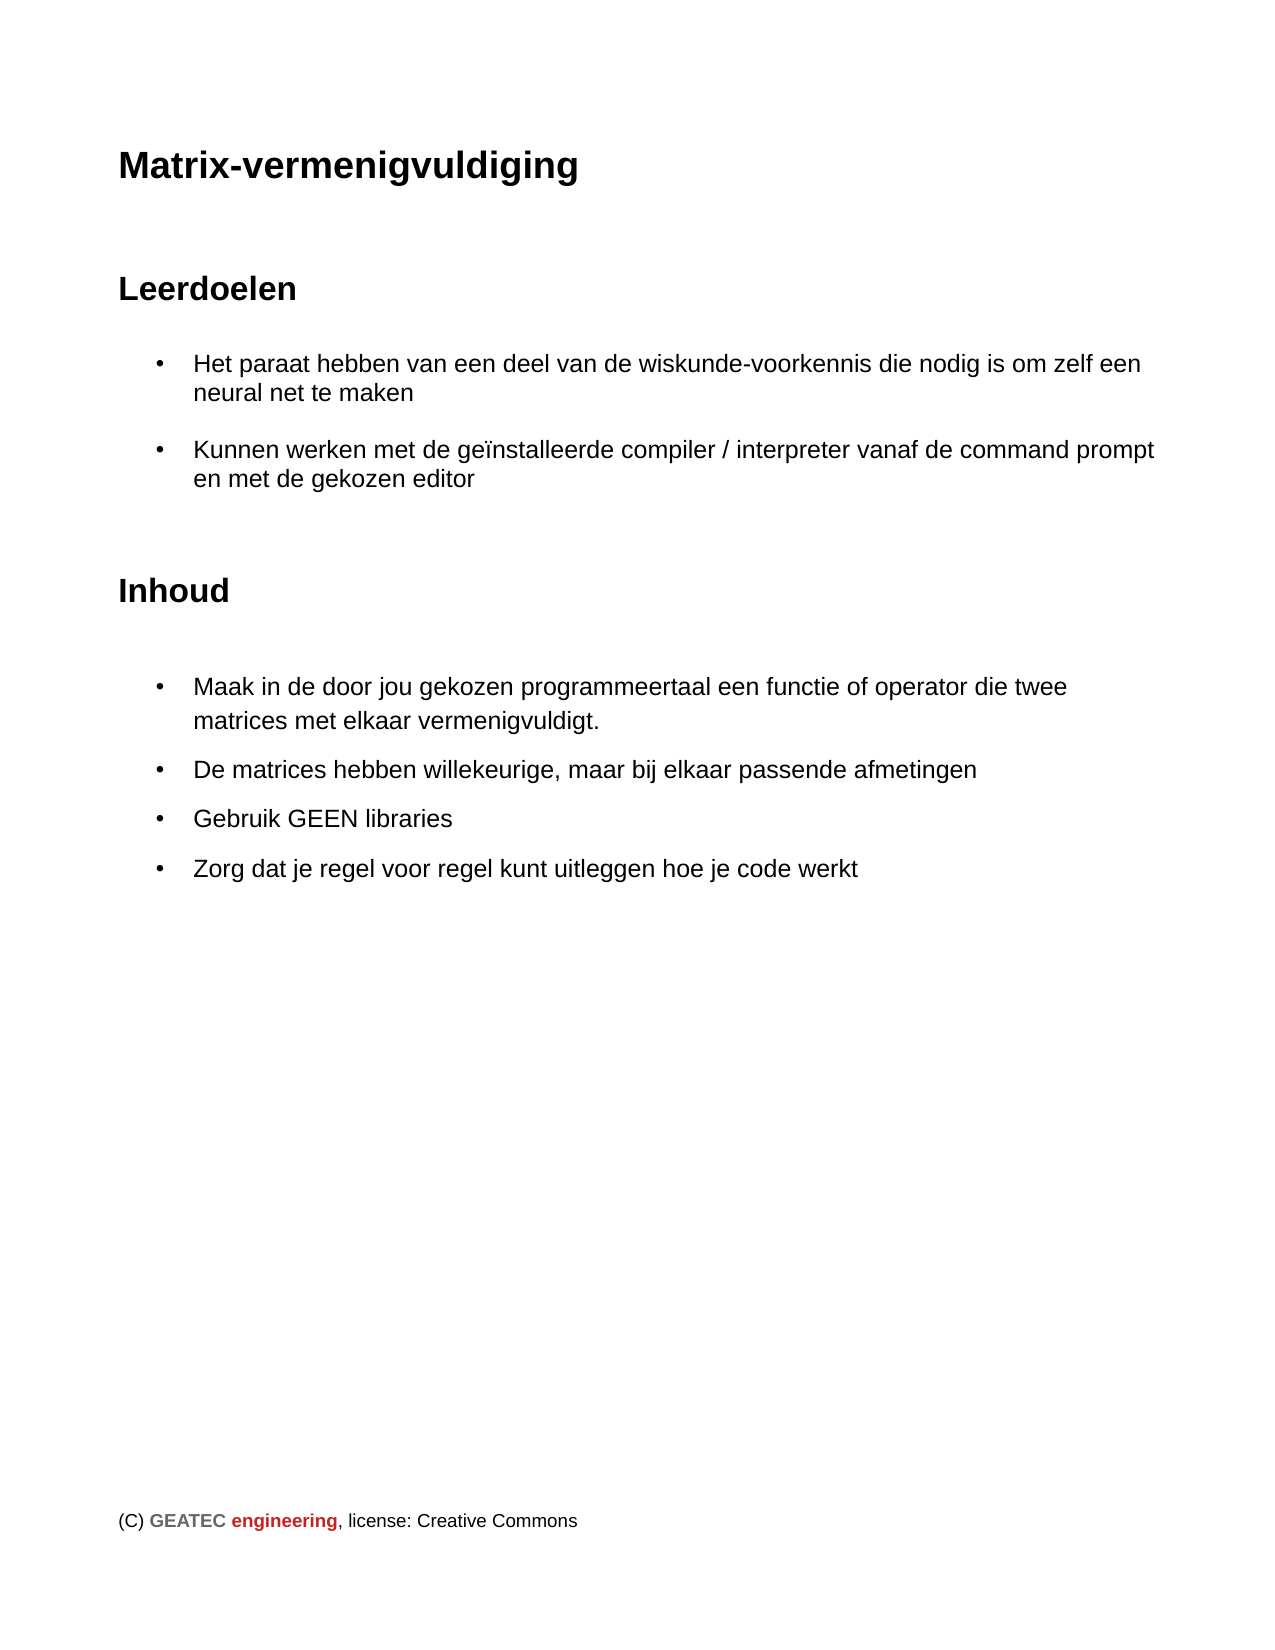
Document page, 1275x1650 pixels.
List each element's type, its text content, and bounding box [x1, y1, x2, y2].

list Zorg dat je regel voor regel kunt uitleggen hoe je code werkt [156, 853, 1157, 882]
subtitle Matrix-vermenigvuldiging [118, 143, 1157, 187]
list Maak in de door jou gekozen programmeertaal een functie of operator die twee matrices met elkaar vermenigvuldigt. [156, 672, 1157, 735]
list Het paraat hebben van een deel van de wiskunde-voorkennis die nodig is om zelf een neural net te maken [156, 349, 1157, 407]
subtitle Inhoud [118, 571, 1157, 610]
list Kunnen werken met de geïnstalleerde compiler / interpreter vanaf de command prompt en met de gekozen editor [156, 435, 1157, 493]
list Gebruik GEEN libraries [156, 804, 1157, 833]
subtitle Leerdoelen [118, 269, 1157, 308]
list De matrices hebben willekeurige, maar bij elkaar passende afmetingen [156, 755, 1157, 784]
